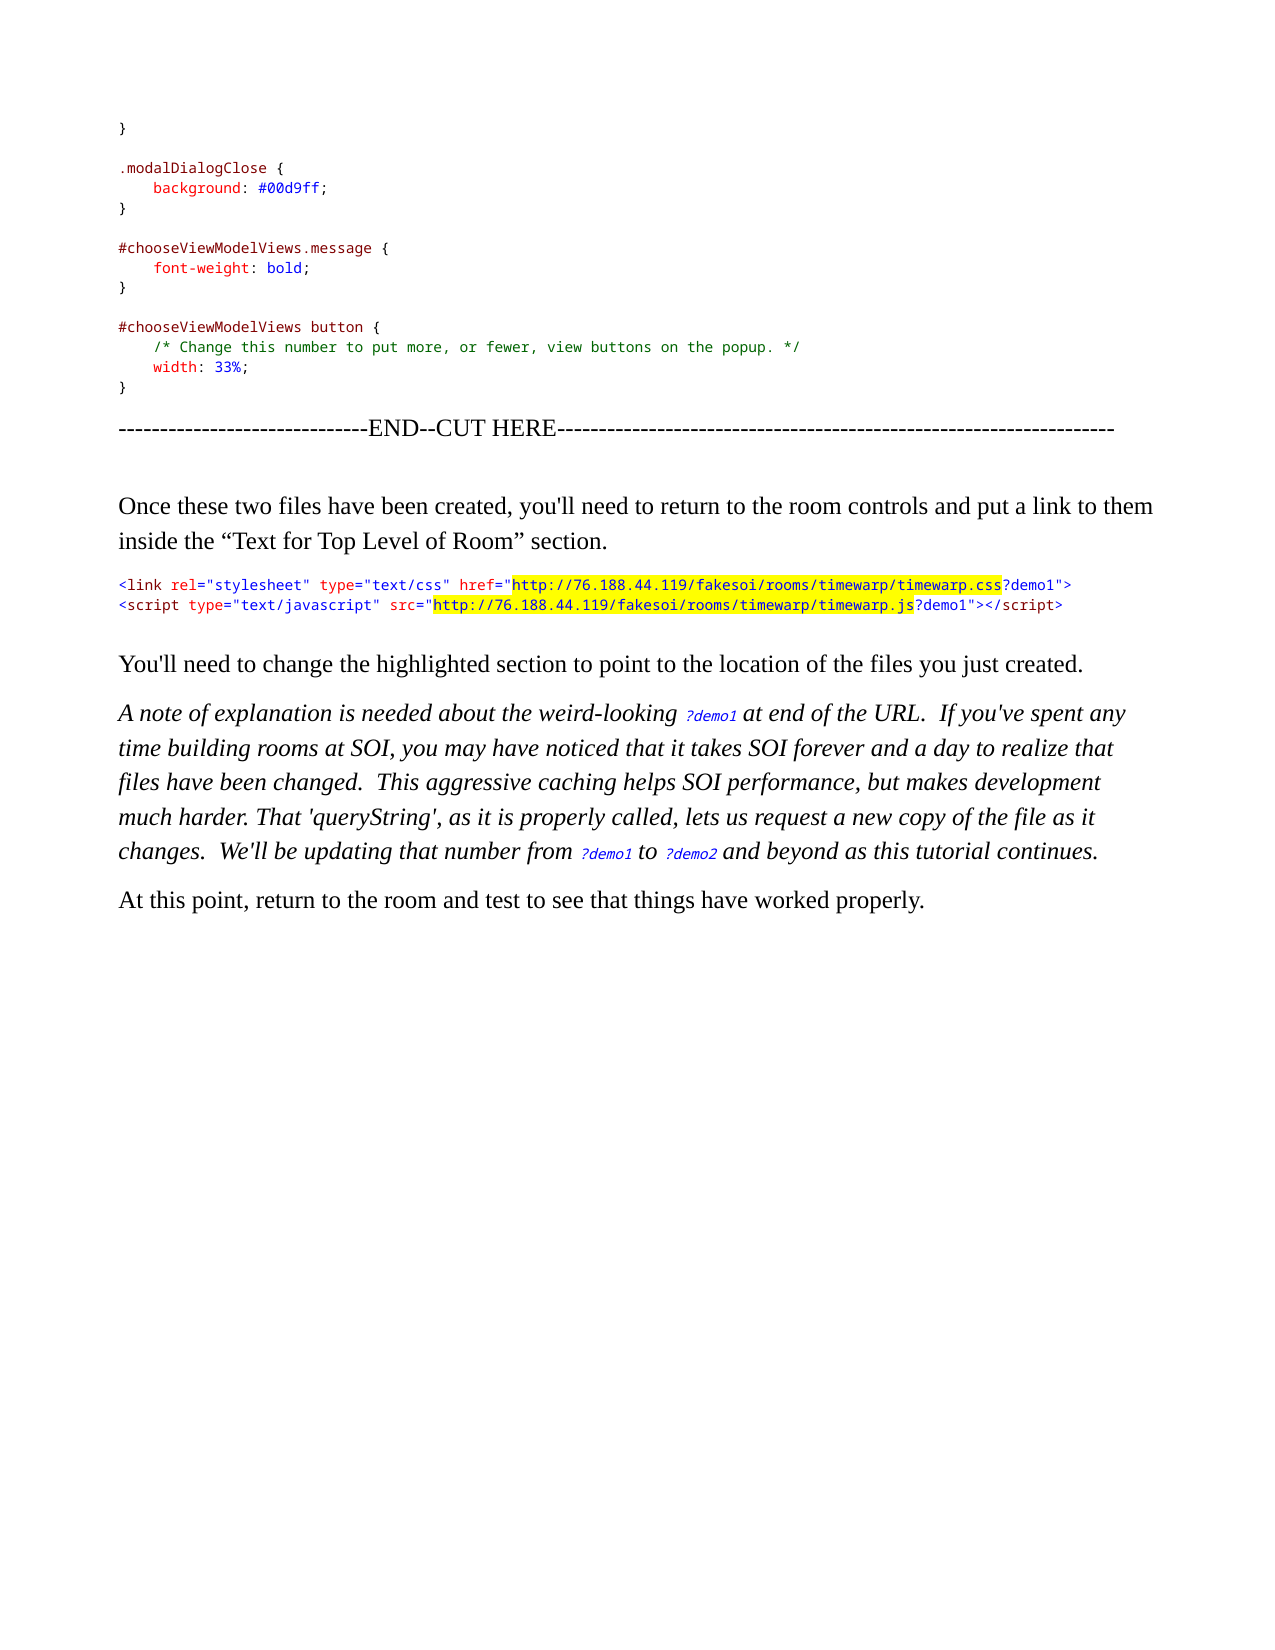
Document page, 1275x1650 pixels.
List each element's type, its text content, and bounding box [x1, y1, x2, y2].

text } [118, 118, 1157, 138]
text ------------------------------END--CUT HERE------------------------------------------------------------------- [118, 413, 1157, 442]
text width: 33%; [118, 357, 1157, 377]
text .modalDialogClose { [118, 158, 1157, 178]
text } [118, 198, 1157, 218]
text /* Change this number to put more, or fewer, view buttons on the popup. */ [118, 337, 1157, 357]
text <script type="text/javascript" src="http://76.188.44.119/fakesoi/rooms/timewarp/timewarp.js?demo1"></script> [118, 595, 1157, 614]
text } [118, 277, 1157, 297]
text #chooseViewModelViews.message { [118, 237, 1157, 257]
text <link rel="stylesheet" type="text/css" href="http://76.188.44.119/fakesoi/rooms/timewarp/timewarp.css?demo1"> [118, 575, 1157, 595]
text background: #00d9ff; [118, 178, 1157, 198]
text font-weight: bold; [118, 257, 1157, 277]
text } [118, 377, 1157, 397]
text A note of explanation is needed about the weird-looking ?demo1 at end of the URL. If you've spent any time building rooms at SOI, you may have noticed that it takes SOI forever and a day to realize that files have been changed. This aggressive caching helps SOI performance, but makes development much harder. That 'queryString', as it is properly called, lets us request a new copy of the file as it changes. We'll be updating that number from ?demo1 to ?demo2 and beyond as this tutorial continues. [118, 698, 1157, 865]
text You'll need to change the highlighted section to point to the location of the files you just created. [118, 649, 1157, 678]
text #chooseViewModelViews button { [118, 317, 1157, 337]
text Once these two files have been created, you'll need to return to the room controls and put a link to them inside the “Text for Top Level of Room” section. [118, 491, 1157, 554]
text At this point, return to the room and test to see that things have worked properly. [118, 885, 1157, 914]
